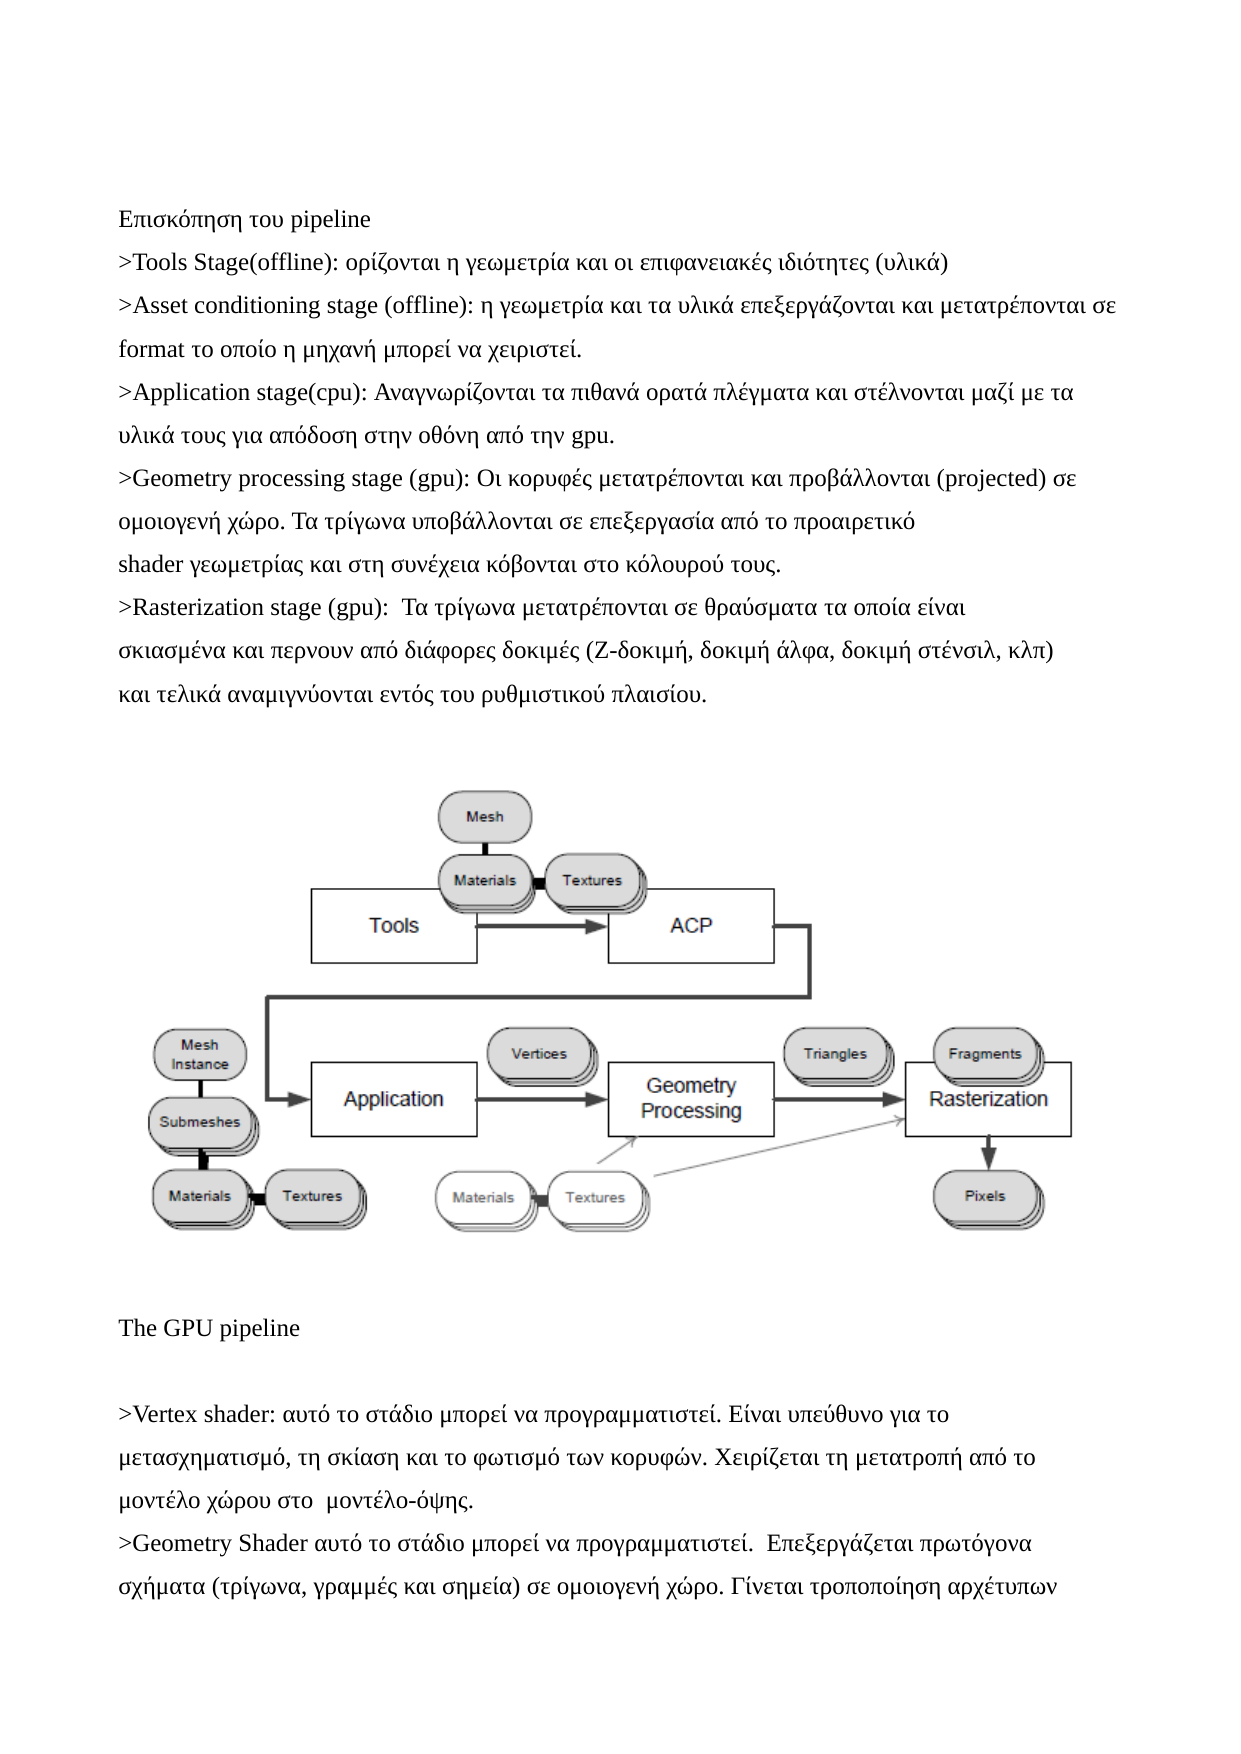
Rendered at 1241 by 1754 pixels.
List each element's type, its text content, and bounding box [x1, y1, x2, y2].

picture [110, 765, 1115, 1256]
text >Geometry Shader αυτό το στάδιο μπορεί να προγραμματιστεί. Επεξεργάζεται πρωτόγονα σχήματα (τρίγωνα, γραμμές και σημεία) σε ομοιογενή χώρο. Γίνεται τροποποίηση αρχέτυπων [118, 1528, 1122, 1600]
text >Tools Stage(offline): ορίζονται η γεωμετρία και οι επιφανειακές ιδιότητες (υλικά) [118, 247, 1122, 276]
text και τελικά αναμιγνύονται εντός του ρυθμιστικού πλαισίου. [118, 679, 1122, 707]
text shader γεωμετρίας και στη συνέχεια κόβονται στο κόλουρού τους. [118, 549, 1122, 578]
text >Rasterization stage (gpu): Τα τρίγωνα μετατρέπονται σε θραύσματα τα οποία είναι [118, 592, 1122, 621]
text >Vertex shader: αυτό το στάδιο μπορεί να προγραμματιστεί. Είναι υπεύθυνο για το μετασχηματισμό, τη σκίαση και το φωτισμό των κορυφών. Χειρίζεται τη μετατροπή από το μοντέλο χώρου στο μοντέλο-όψης. [118, 1399, 1122, 1514]
text >Application stage(cpu): Αναγνωρίζονται τα πιθανά ορατά πλέγματα και στέλνονται μαζί με τα υλικά τους για απόδοση στην οθόνη από την gpu. [118, 377, 1122, 449]
text >Geometry processing stage (gpu): Οι κορυφές μετατρέπονται και προβάλλονται (projected) σε ομοιογενή χώρο. Τα τρίγωνα υποβάλλονται σε επεξεργασία από το προαιρετικό [118, 463, 1122, 535]
text >Asset conditioning stage (offline): η γεωμετρία και τα υλικά επεξεργάζονται και μετατρέπονται σε format το οποίο η μηχανή μπορεί να χειριστεί. [118, 291, 1122, 362]
text The GPU pipeline [118, 1313, 1122, 1341]
text Επισκόπηση του pipeline [118, 204, 1122, 233]
text σκιασμένα και περνουν από διάφορες δοκιμές (Ζ-δοκιμή, δοκιμή άλφα, δοκιμή στένσιλ, κλπ) [118, 636, 1122, 664]
